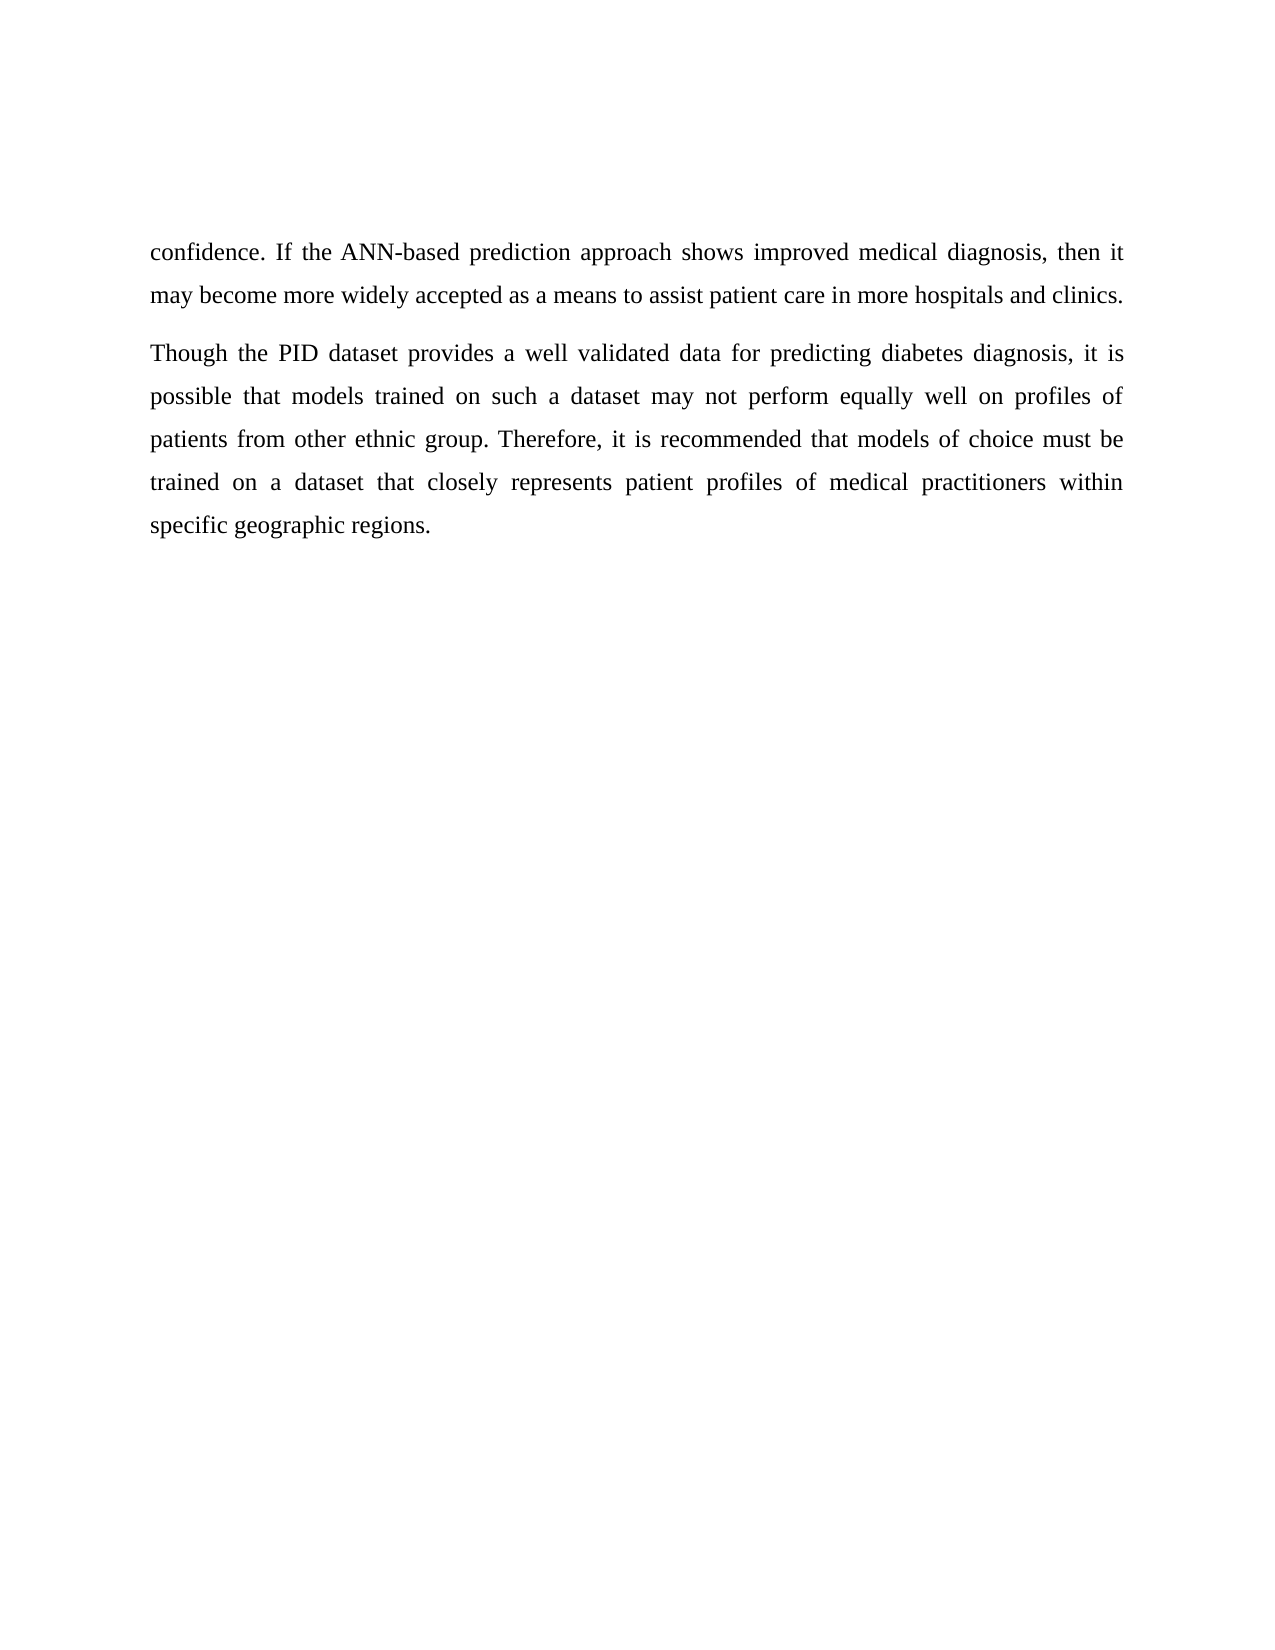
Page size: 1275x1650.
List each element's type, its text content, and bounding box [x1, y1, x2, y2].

text confidence. If the ANN-based prediction approach shows improved medical diagnosis, then it may become more widely accepted as a means to assist patient care in more hospitals and clinics. [150, 237, 1125, 309]
text Though the PID dataset provides a well validated data for predicting diabetes diagnosis, it is possible that models trained on such a dataset may not perform equally well on profiles of patients from other ethnic group. Therefore, it is recommended that models of choice must be trained on a dataset that closely represents patient profiles of medical practitioners within specific geographic regions. [150, 338, 1125, 539]
